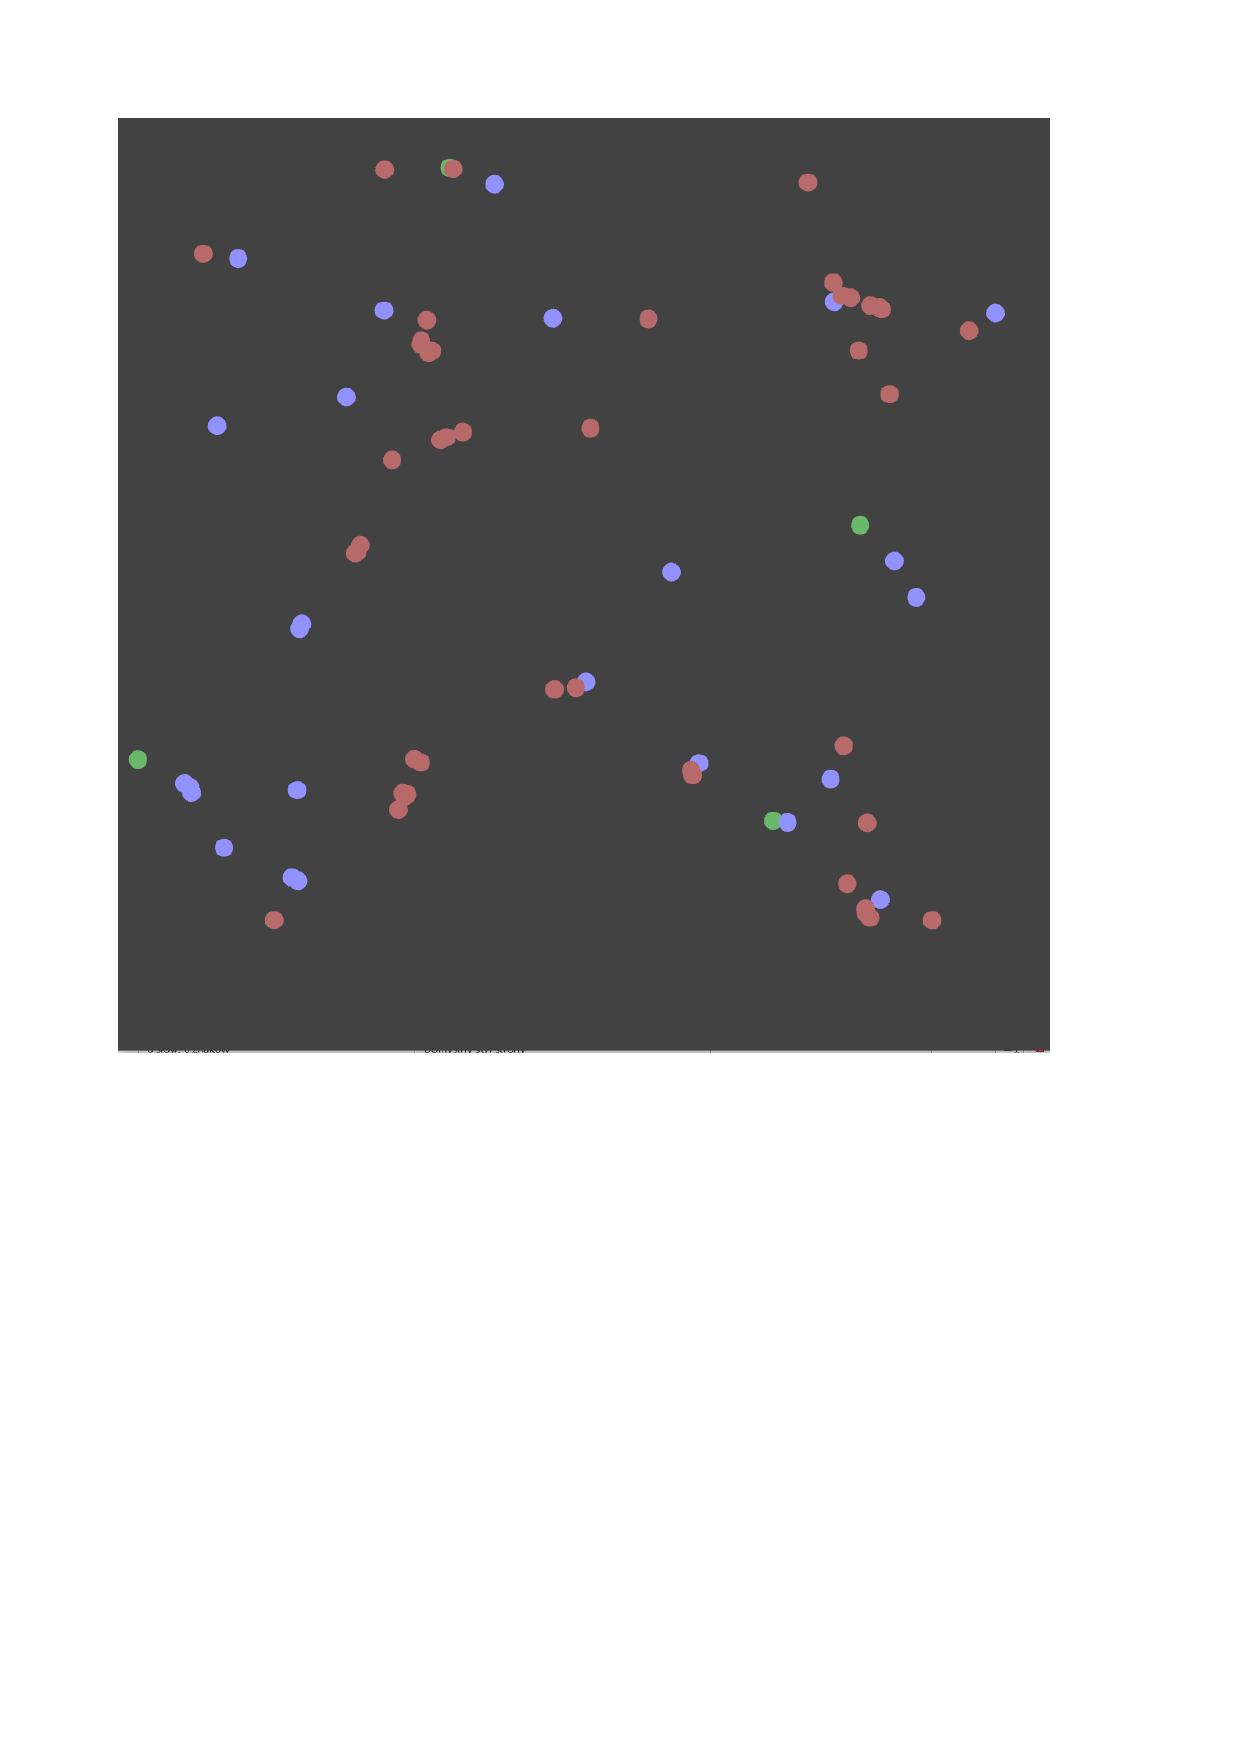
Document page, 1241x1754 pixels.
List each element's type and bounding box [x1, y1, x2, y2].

picture [118, 118, 1050, 1053]
